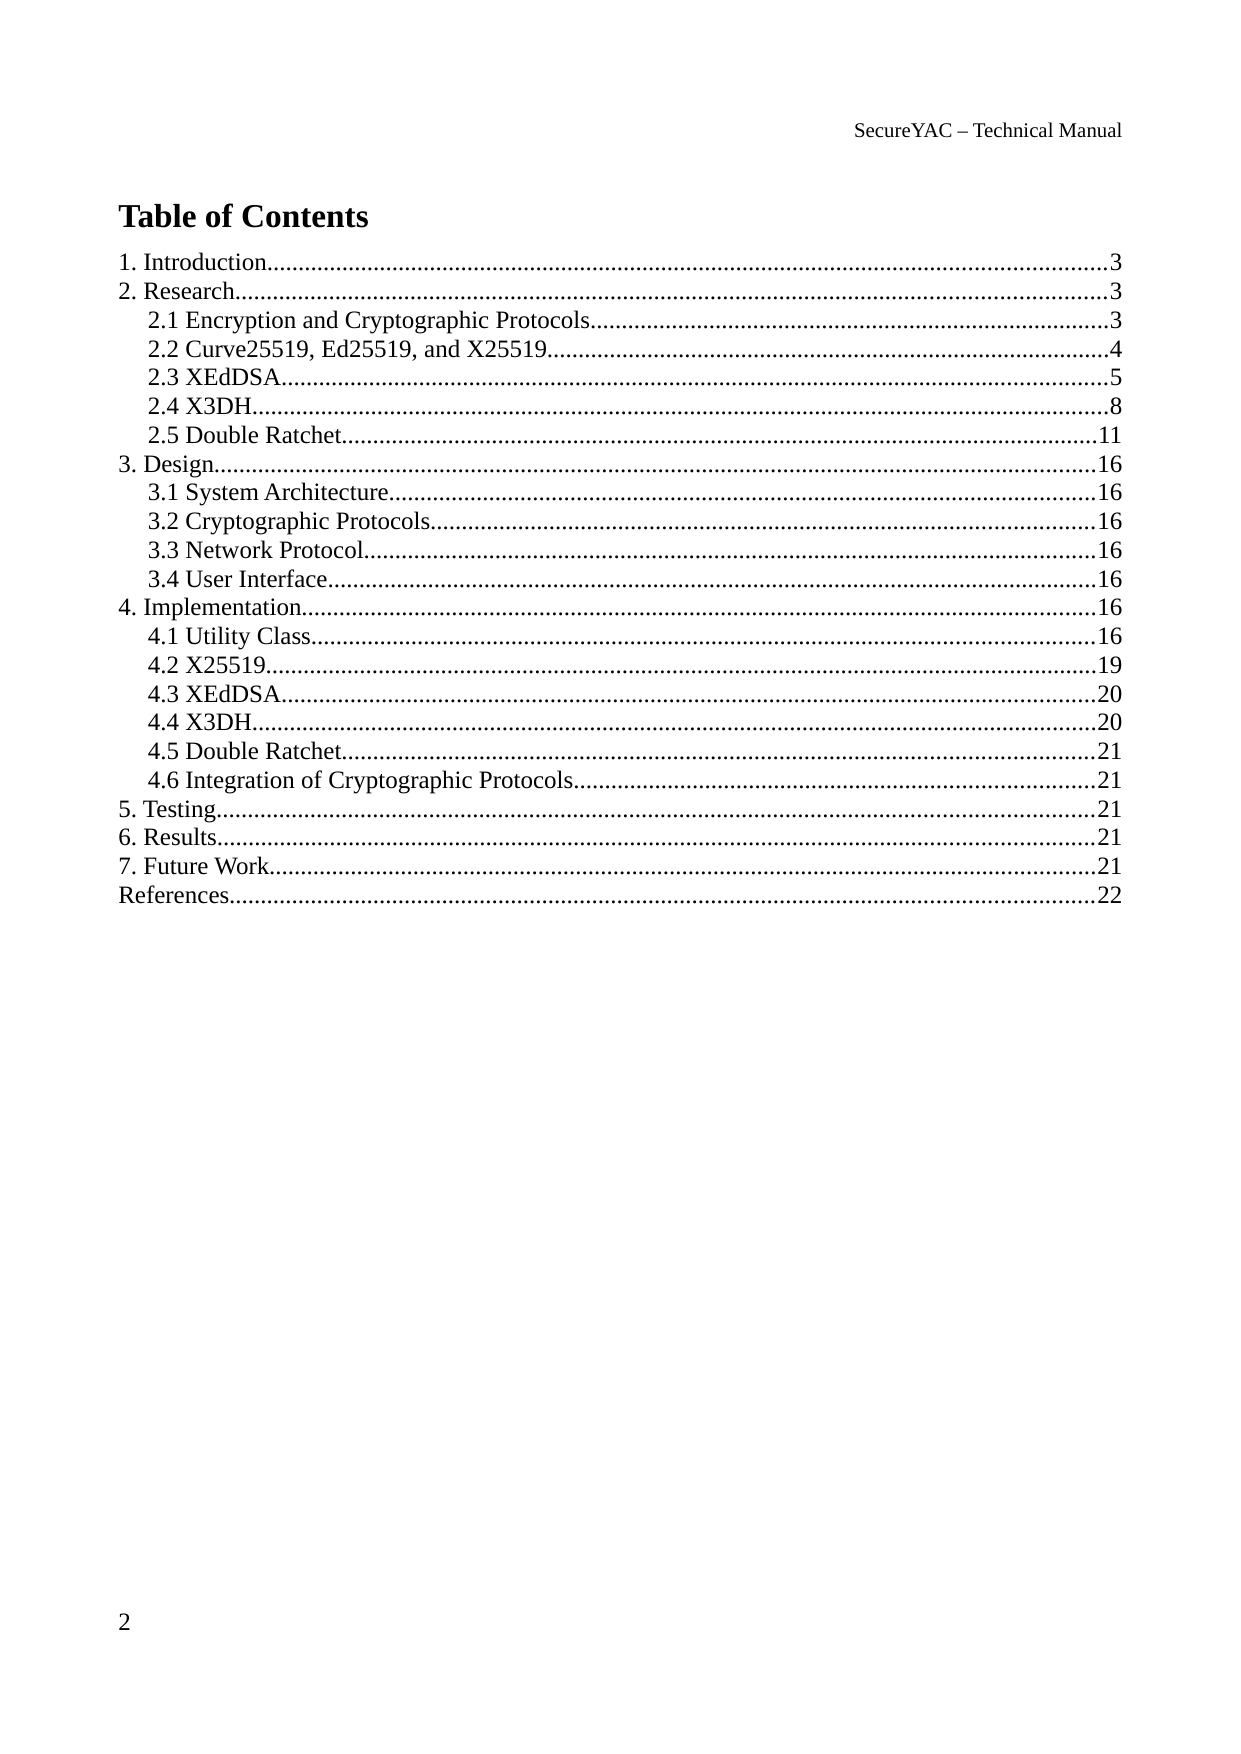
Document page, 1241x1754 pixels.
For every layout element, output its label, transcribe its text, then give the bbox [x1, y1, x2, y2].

text 1. Introduction 3 [118, 247, 1122, 276]
subtitle Table of Contents [118, 197, 1122, 235]
text 4.3 XEdDSA 20 [148, 679, 1122, 707]
text 2. Research 3 [118, 276, 1122, 305]
text 3.3 Network Protocol 16 [148, 535, 1122, 564]
text 4.2 X25519 19 [148, 650, 1122, 679]
text 4.5 Double Ratchet 21 [148, 736, 1122, 765]
text 4.1 Utility Class 16 [148, 621, 1122, 650]
text References 22 [118, 880, 1122, 909]
text 7. Future Work 21 [118, 851, 1122, 880]
text 2.2 Curve25519, Ed25519, and X25519 4 [148, 334, 1122, 362]
text 4.6 Integration of Cryptographic Protocols 21 [148, 765, 1122, 794]
text 6. Results 21 [118, 822, 1122, 851]
text 4.4 X3DH 20 [148, 707, 1122, 736]
text 2.1 Encryption and Cryptographic Protocols 3 [148, 305, 1122, 334]
text 4. Implementation 16 [118, 592, 1122, 621]
text 3.2 Cryptographic Protocols 16 [148, 506, 1122, 535]
text 2.3 XEdDSA 5 [148, 362, 1122, 391]
text 3. Design 16 [118, 449, 1122, 477]
text 5. Testing 21 [118, 794, 1122, 822]
text 3.4 User Interface 16 [148, 564, 1122, 592]
text 3.1 System Architecture 16 [148, 477, 1122, 506]
text 2.5 Double Ratchet 11 [148, 420, 1122, 449]
text 2.4 X3DH 8 [148, 391, 1122, 420]
